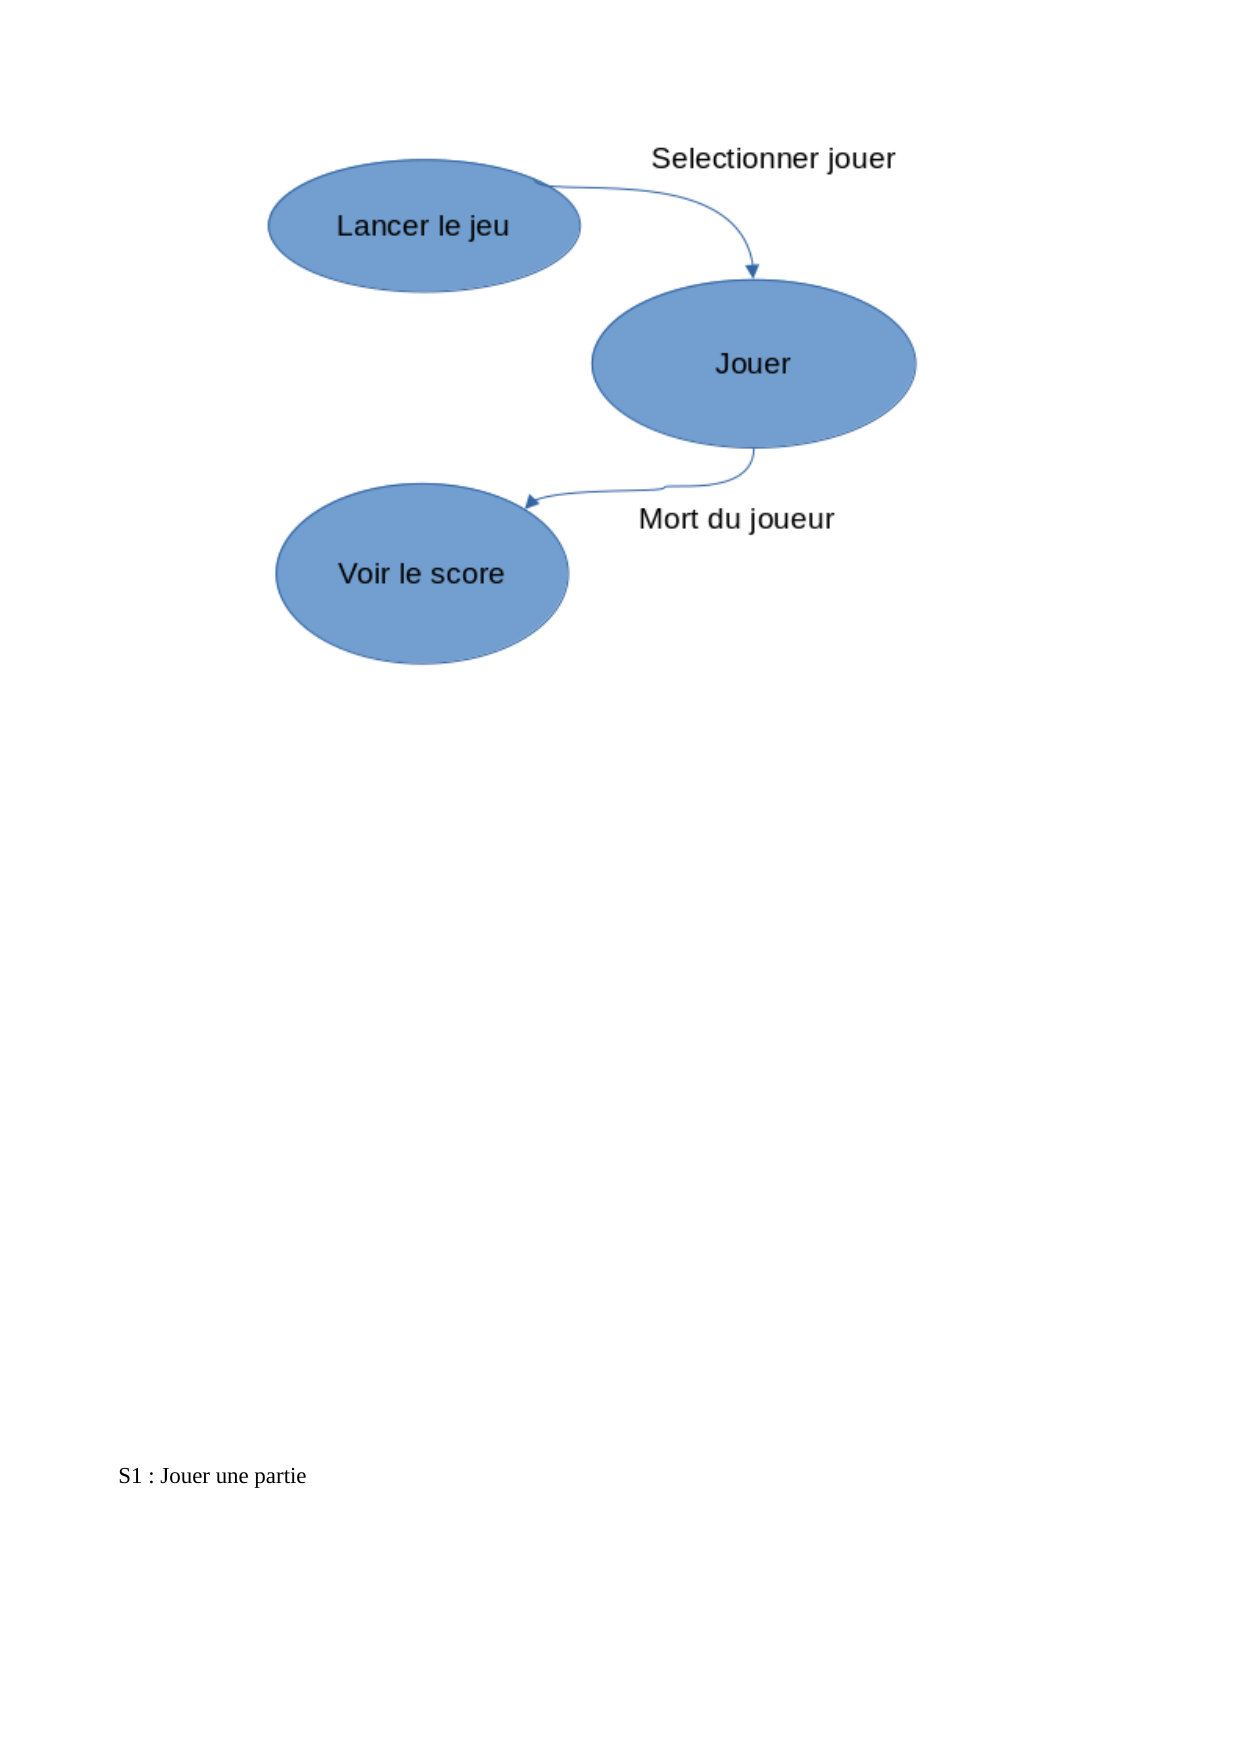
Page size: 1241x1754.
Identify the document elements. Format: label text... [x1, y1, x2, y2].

picture [235, 135, 1049, 672]
text S1 : Jouer une partie [118, 1462, 1122, 1489]
